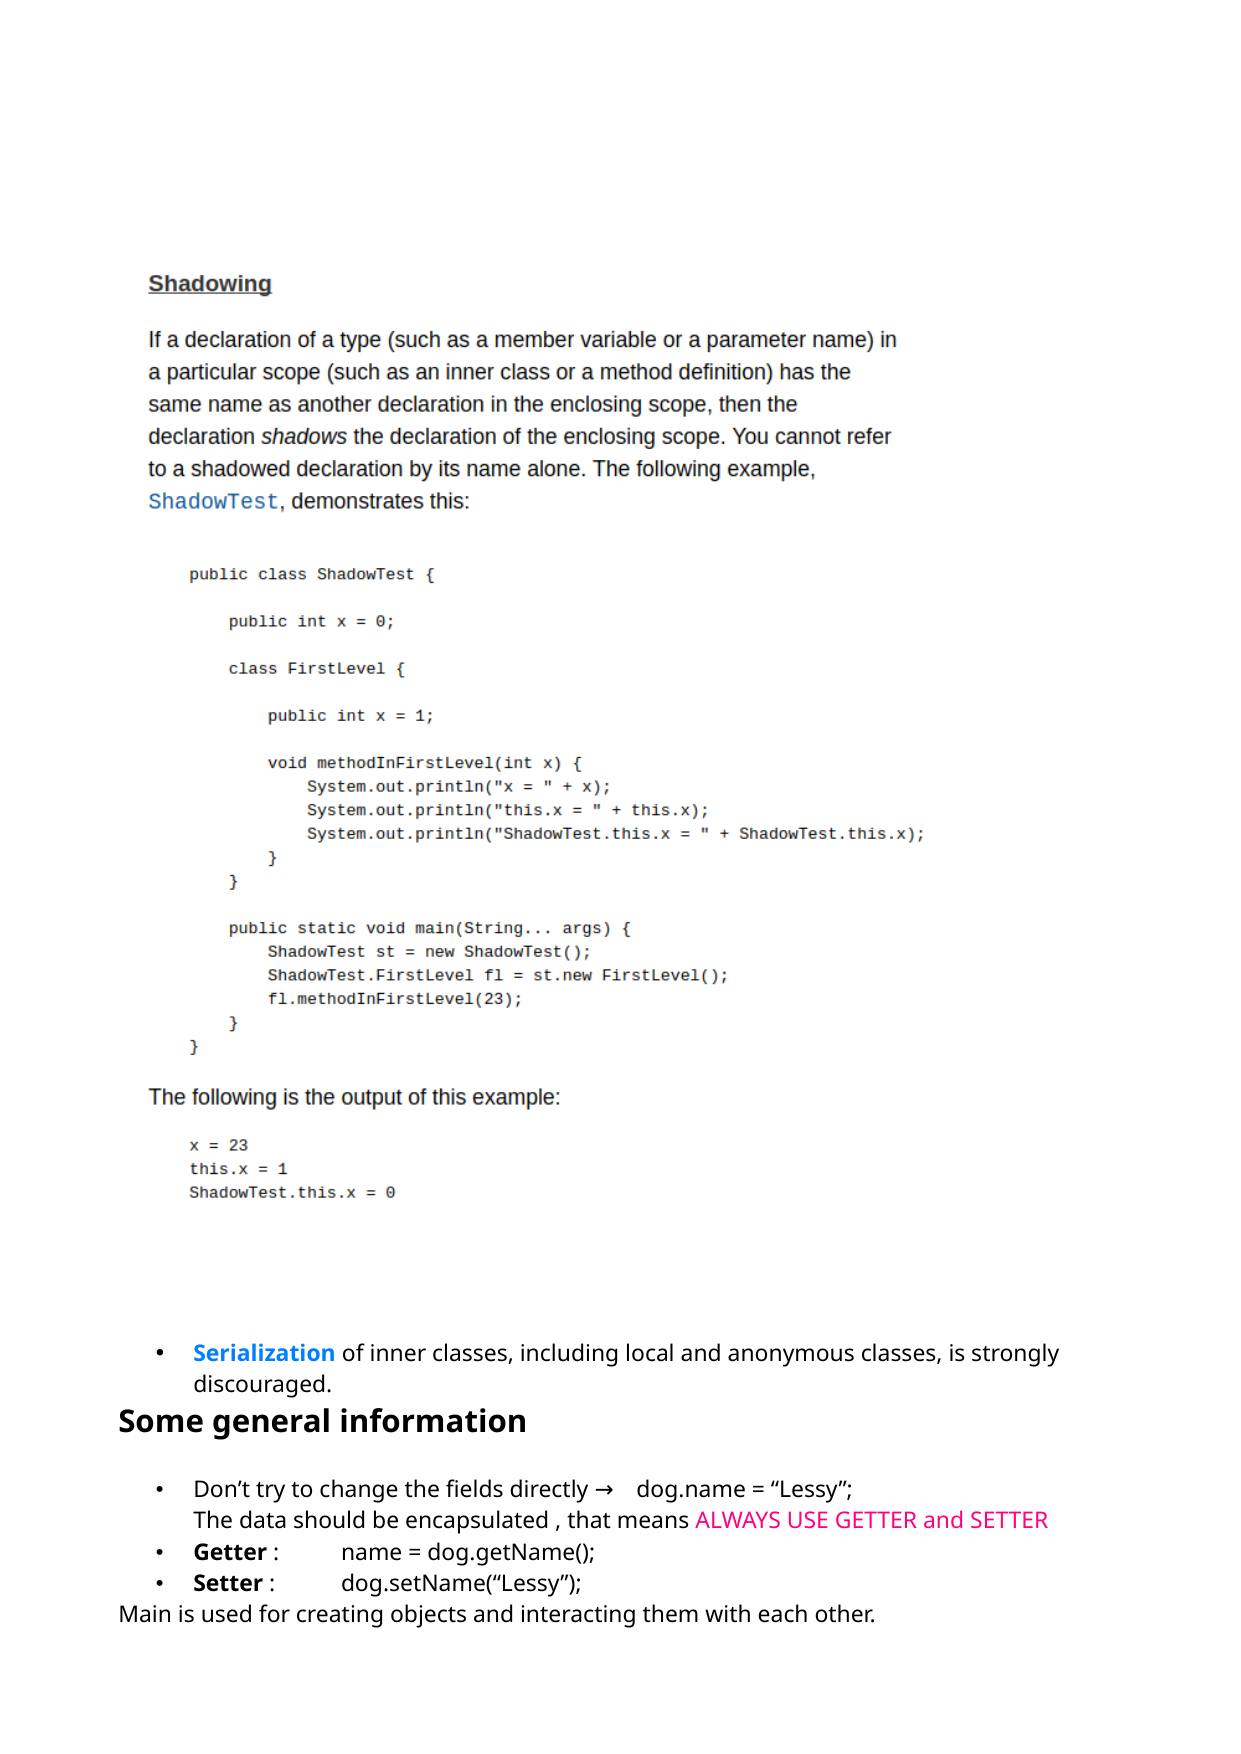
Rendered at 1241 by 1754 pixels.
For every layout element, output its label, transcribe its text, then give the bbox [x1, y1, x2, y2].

list Setter : dog.setName(“Lessy”); [156, 1567, 1122, 1598]
picture [141, 269, 924, 1209]
list Don’t try to change the fields directly → dog.name = “Lessy”; [156, 1473, 1122, 1504]
list Getter : name = dog.getName(); [156, 1536, 1122, 1567]
text Main is used for creating objects and interacting them with each other. [118, 1598, 1122, 1629]
list Serialization of inner classes, including local and anonymous classes, is strongly discouraged. [156, 1337, 1122, 1399]
list The data should be encapsulated , that means ALWAYS USE GETTER and SETTER [156, 1504, 1122, 1536]
text Some general information [118, 1399, 1122, 1442]
